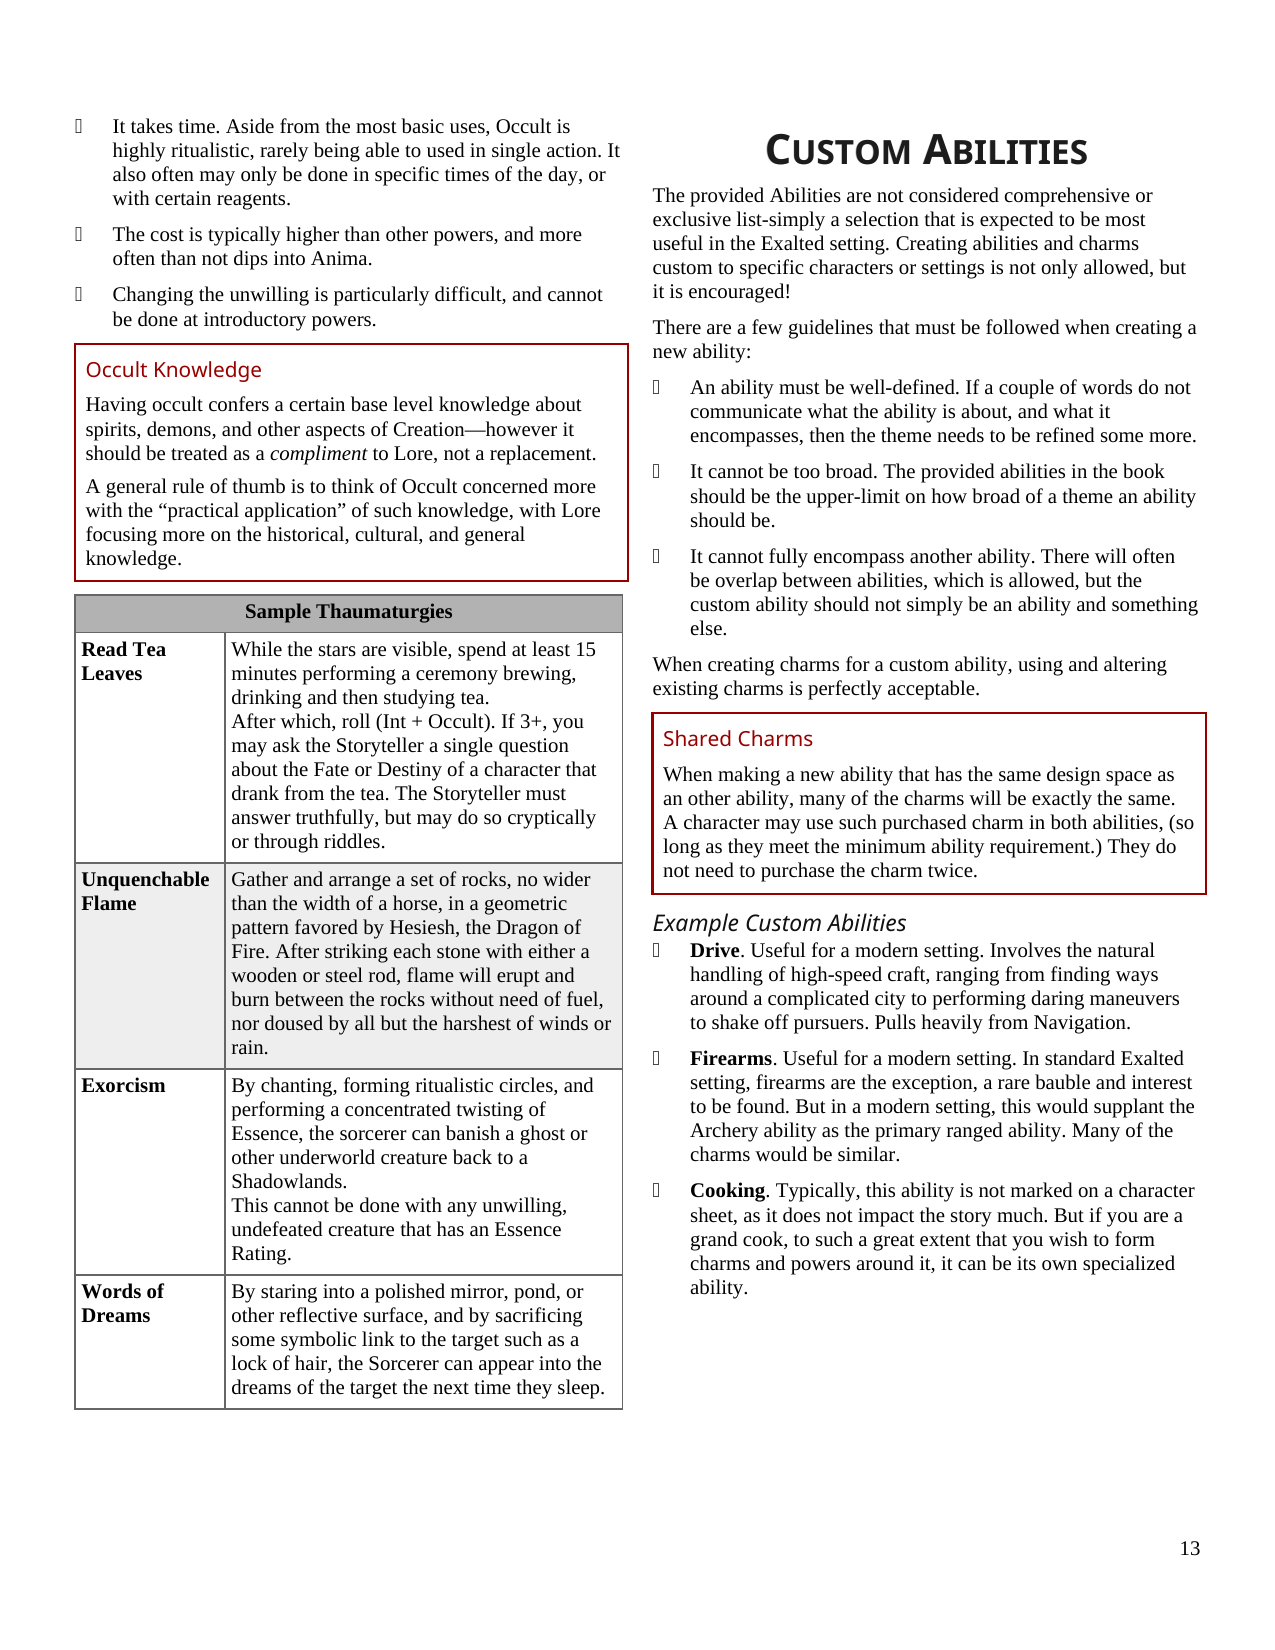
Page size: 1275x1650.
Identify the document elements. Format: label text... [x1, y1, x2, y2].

table_cell Words of Dreams [76, 1276, 224, 1408]
table_header Occult Knowledge Having occult confers a certain base level knowledge about spirits, demons, and other aspects of Creation—however it should be treated as a compliment to Lore, not a replacement. A general rule of thumb is to think of Occult concerned more with the “practical application” of such knowledge, with Lore focusing more on the historical, cultural, and general knowledge. [76, 345, 627, 580]
table_cell Exorcism [76, 1070, 224, 1274]
table_cell Unquenchable Flame [76, 864, 224, 1068]
text The provided Abilities are not considered comprehensive or exclusive list-simply a selection that is expected to be most useful in the Exalted setting. Creating abilities and charms custom to specific characters or settings is not only allowed, but it is encouraged! [652, 183, 1200, 303]
list It cannot be too broad. The provided abilities in the book should be the upper-limit on how broad of a theme an ability should be. [652, 459, 1200, 532]
table_cell While the stars are visible, spend at least 15 minutes performing a ceremony brewing, drinking and then studying tea. After which, roll (Int + Occult). If 3+, you may ask the Storyteller a single question about the Fate or Destiny of a character that drank from the tea. The Storyteller must answer truthfully, but may do so cryptically or through riddles. [226, 633, 622, 862]
list It takes time. Aside from the most basic uses, Occult is highly ritualistic, rarely being able to used in single action. It also often may only be done in specific times of the day, or with certain reagents. [75, 114, 622, 210]
list The cost is typically higher than other powers, and more often than not dips into Anima. [75, 222, 622, 270]
table_cell Gather and arrange a set of rocks, no wider than the width of a horse, in a geometric pattern favored by Hesiesh, the Dragon of Fire. After striking each stone with either a wooden or steel rod, flame will erupt and burn between the rocks without need of fuel, nor doused by all but the harshest of winds or rain. [226, 864, 622, 1068]
table_header Sample Thaumaturgies [76, 596, 622, 632]
list Firearms. Useful for a modern setting. In standard Exalted setting, firearms are the exception, a rare bauble and interest to be found. But in a modern setting, this would supplant the Archery ability as the primary ranged ability. Many of the charms would be similar. [652, 1046, 1200, 1166]
list It cannot fully encompass another ability. There will often be overlap between abilities, which is allowed, but the custom ability should not simply be an ability and something else. [652, 544, 1200, 640]
list Changing the unwilling is particularly difficult, and cannot be done at introductory powers. [75, 282, 622, 331]
table_header Shared Charms When making a new ability that has the same design space as an other ability, many of the charms will be exactly the same. A character may use such purchased charm in both abilities, (so long as they meet the minimum ability requirement.) They do not need to purchase the charm twice. [654, 714, 1205, 893]
subtitle Custom Abilities [652, 120, 1200, 177]
table_cell By chanting, forming ritualistic circles, and performing a concentrated twisting of Essence, the sorcerer can banish a ghost or other underworld creature back to a Shadowlands. This cannot be done with any unwilling, undefeated creature that has an Essence Rating. [226, 1070, 622, 1274]
list An ability must be well-defined. If a couple of words do not communicate what the ability is about, and what it encompasses, then the theme needs to be refined some more. [652, 375, 1200, 447]
table_cell Read Tea Leaves [76, 633, 224, 862]
list Cooking. Typically, this ability is not marked on a character sheet, as it does not impact the story much. But if you are a grand cook, to such a great extent that you wish to form charms and powers around it, it can be its own specialized ability. [652, 1178, 1200, 1299]
list Drive. Useful for a modern setting. Involves the natural handling of high-speed craft, ranging from finding ways around a complicated city to performing daring maneuvers to shake off pursuers. Pulls heavily from Navigation. [652, 938, 1200, 1034]
text There are a few guidelines that must be followed when creating a new ability: [652, 315, 1200, 363]
table_cell By staring into a polished mirror, pond, or other reflective surface, and by sacrificing some symbolic link to the target such as a lock of hair, the Sorcerer can appear into the dreams of the target the next time they sleep. [226, 1276, 622, 1408]
subtitle Example Custom Abilities [652, 907, 1200, 938]
text When creating charms for a custom ability, using and altering existing charms is perfectly acceptable. [652, 652, 1200, 700]
